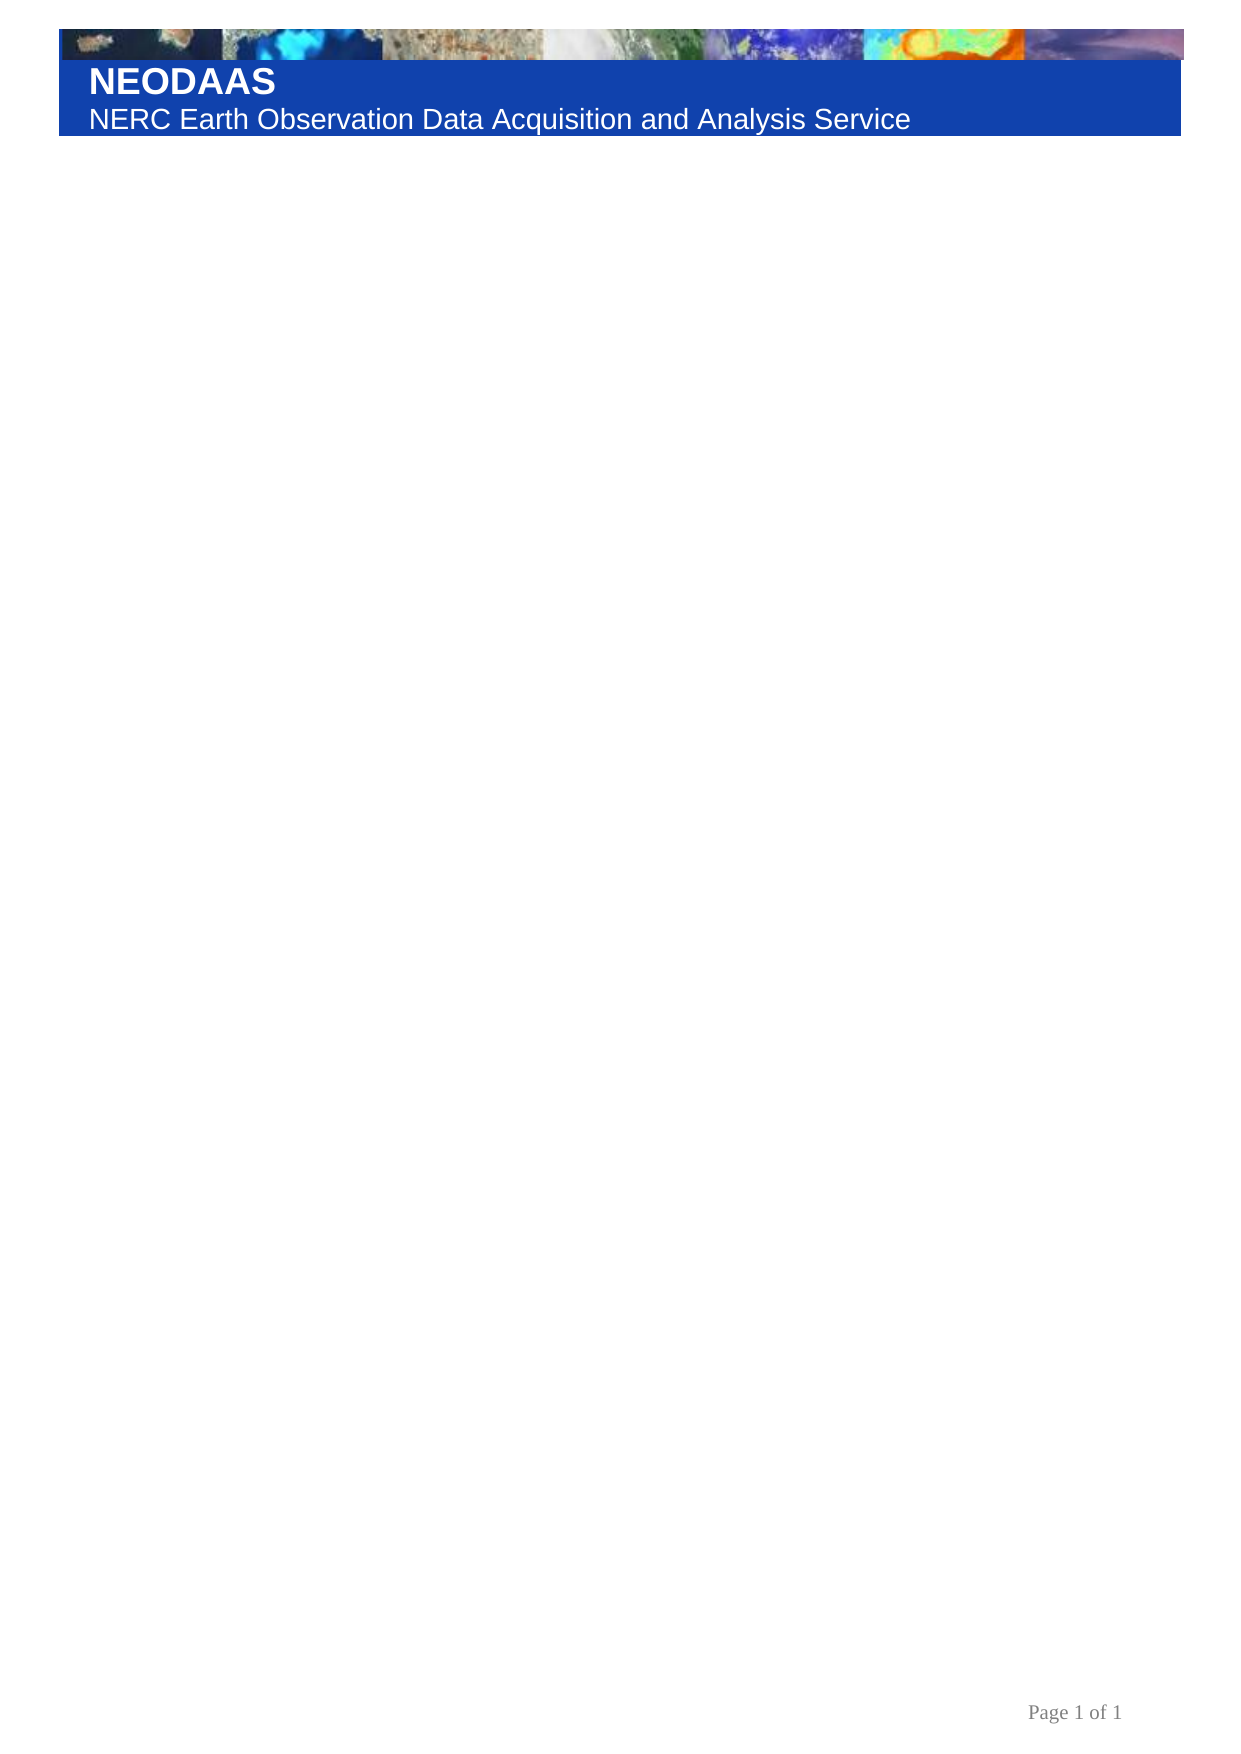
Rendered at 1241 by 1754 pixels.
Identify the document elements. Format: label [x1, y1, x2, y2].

picture [62, 29, 1184, 60]
